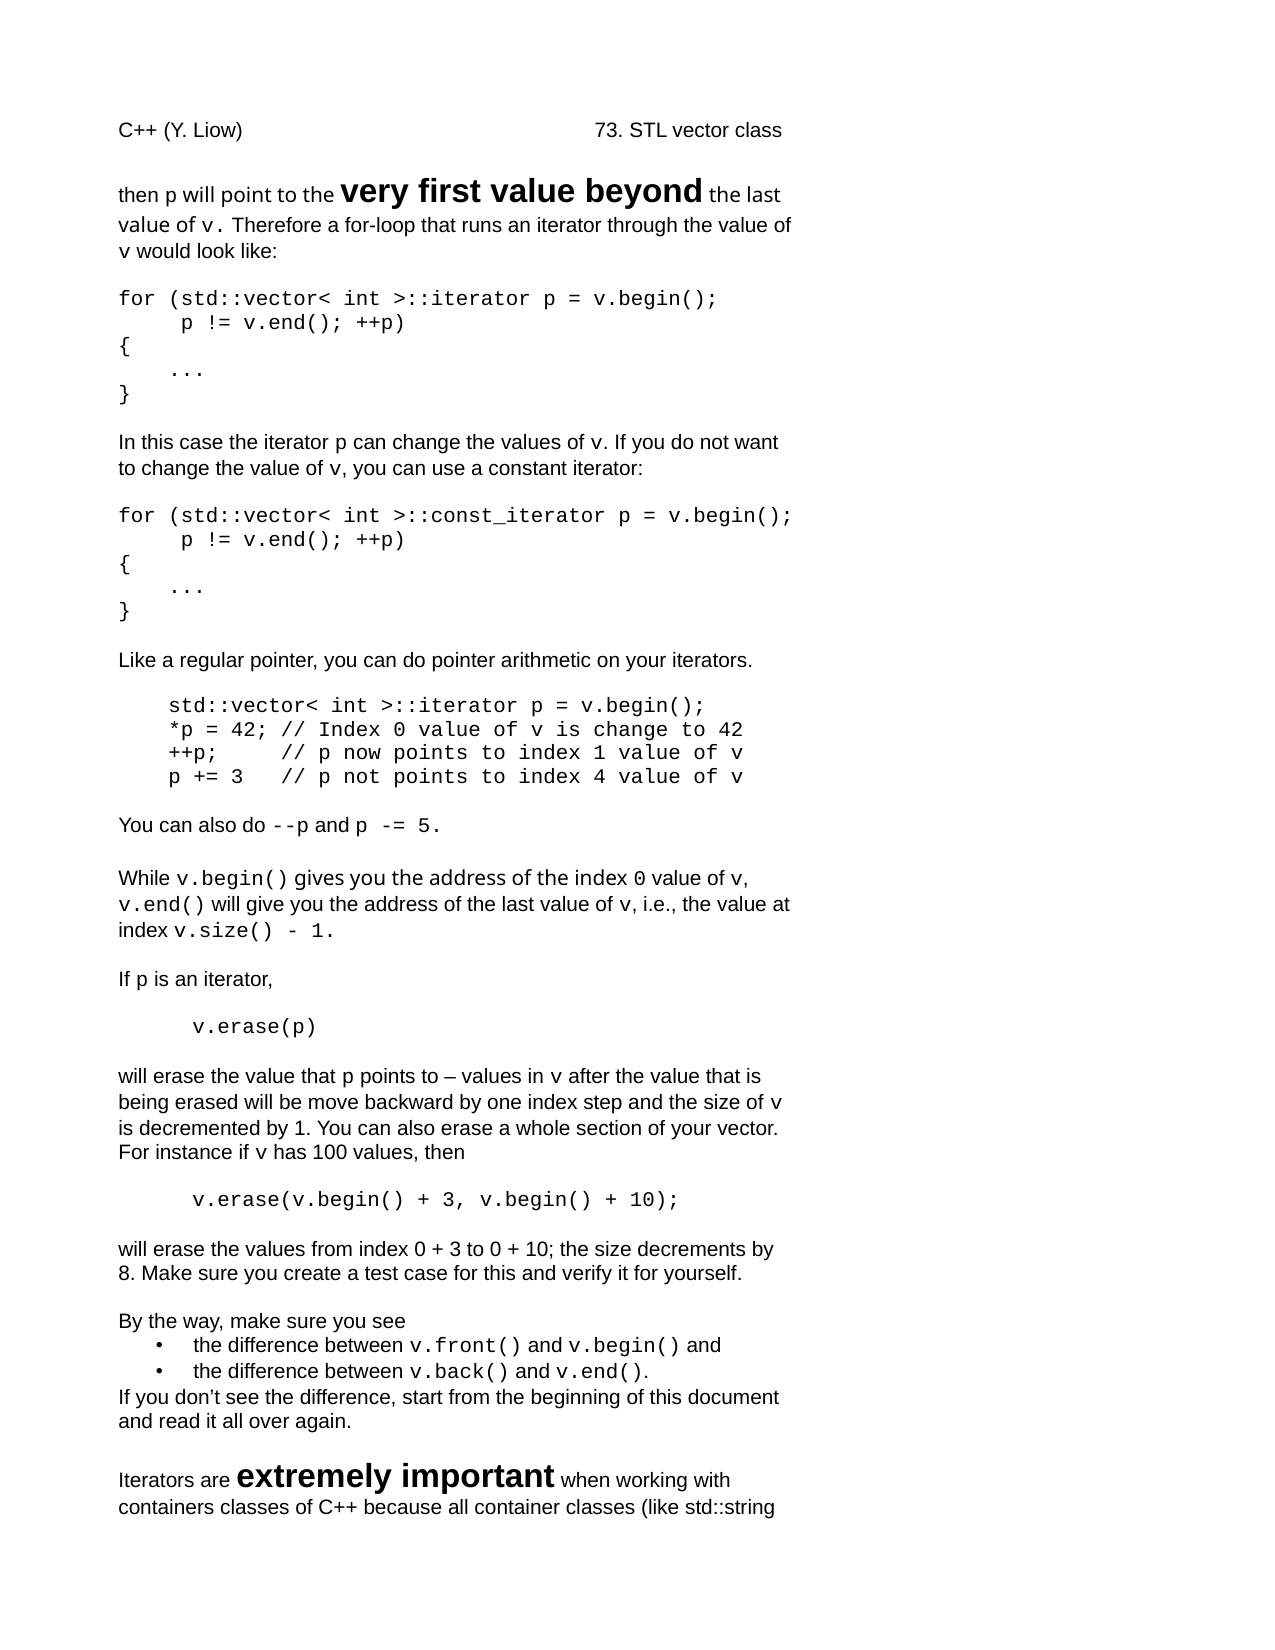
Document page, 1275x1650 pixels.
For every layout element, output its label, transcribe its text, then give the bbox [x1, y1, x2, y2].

text p += 3 // p not points to index 4 value of v [118, 766, 793, 789]
text In this case the iterator p can change the values of v. If you do not want to change the value of v, you can use a constant iterator: [118, 430, 793, 482]
text ... [118, 576, 793, 600]
list the difference between v.back() and v.end(). [156, 1359, 793, 1384]
text } [118, 383, 793, 406]
list the difference between v.front() and v.begin() and [156, 1333, 793, 1359]
text v.erase(p) [118, 1016, 793, 1040]
text p != v.end(); ++p) [118, 312, 793, 335]
text will erase the value that p points to – values in v after the value that is being erased will be move backward by one index step and the size of v is decremented by 1. You can also erase a whole section of your vector. For instance if v has 100 values, then [118, 1064, 793, 1165]
text then p will point to the very first value beyond the last value of v. Therefore a for-loop that runs an iterator through the value of v would look like: [118, 172, 793, 264]
text ++p; // p now points to index 1 value of v [118, 742, 793, 766]
text } [118, 600, 793, 624]
text will erase the values from index 0 + 3 to 0 + 10; the size decrements by 8. Make sure you create a test case for this and verify it for yourself. [118, 1237, 793, 1285]
text for (std::vector< int >::const_iterator p = v.begin(); [118, 506, 793, 529]
text Iterators are extremely important when working with containers classes of C++ because all container classes (like std::string [118, 1456, 793, 1519]
text While v.begin() gives you the address of the index 0 value of v, v.end() will give you the address of the last value of v, i.e., the value at index v.size() - 1. [118, 863, 793, 943]
text If p is an iterator, [118, 967, 793, 993]
text std::vector< int >::iterator p = v.begin(); [118, 695, 793, 719]
text You can also do --p and p -= 5. [118, 813, 793, 839]
text By the way, make sure you see [118, 1309, 793, 1333]
text p != v.end(); ++p) [118, 529, 793, 553]
text { [118, 335, 793, 359]
text { [118, 553, 793, 576]
text *p = 42; // Index 0 value of v is change to 42 [118, 719, 793, 742]
text v.erase(v.begin() + 3, v.begin() + 10); [118, 1189, 793, 1213]
text If you don’t see the difference, start from the beginning of this document and read it all over again. [118, 1384, 793, 1432]
text ... [118, 359, 793, 383]
text for (std::vector< int >::iterator p = v.begin(); [118, 288, 793, 312]
text Like a regular pointer, you can do pointer arithmetic on your iterators. [118, 647, 793, 671]
